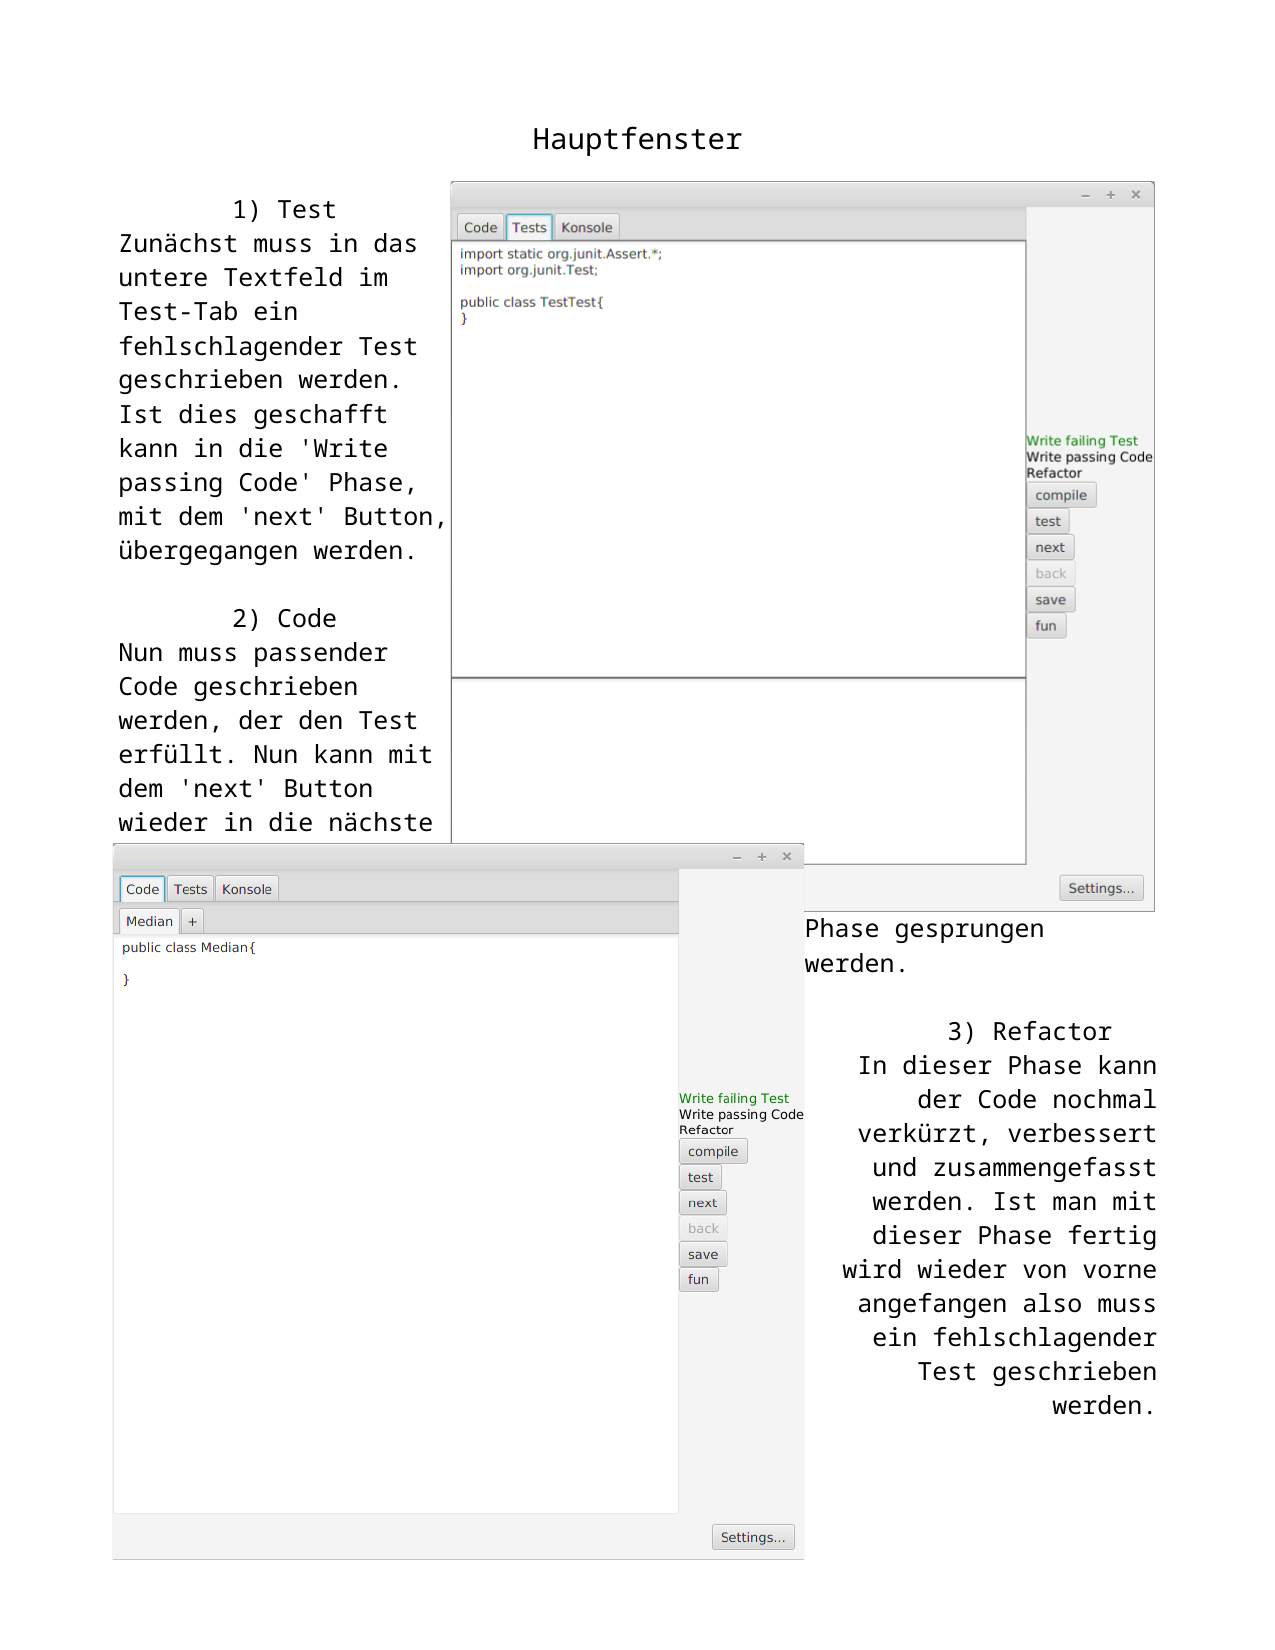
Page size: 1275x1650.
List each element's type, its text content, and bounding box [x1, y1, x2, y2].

text Hauptfenster [118, 118, 1157, 158]
picture [112, 181, 1155, 1560]
text Nun muss passender Code geschrieben werden, der den Test erfüllt. Nun kann mit dem 'next' Button wieder in die nächste [118, 635, 450, 843]
text 2) Code [118, 601, 450, 635]
text Zunächst muss in das untere Textfeld im Test-Tab ein fehlschlagender Test geschrieben werden. Ist dies geschafft kann in die 'Write passing Code' Phase, mit dem 'next' Button, übergegangen werden. [118, 226, 450, 567]
text 3) Refactor [805, 1013, 1157, 1047]
text Phase gesprungen werden. [805, 635, 1157, 979]
text 1) Test [118, 192, 450, 226]
text In dieser Phase kann der Code nochmal verkürzt, verbessert und zusammengefasst werden. Ist man mit dieser Phase fertig wird wieder von vorne angefangen also muss ein fehlschlagender Test geschrieben werden. [805, 1047, 1157, 1422]
